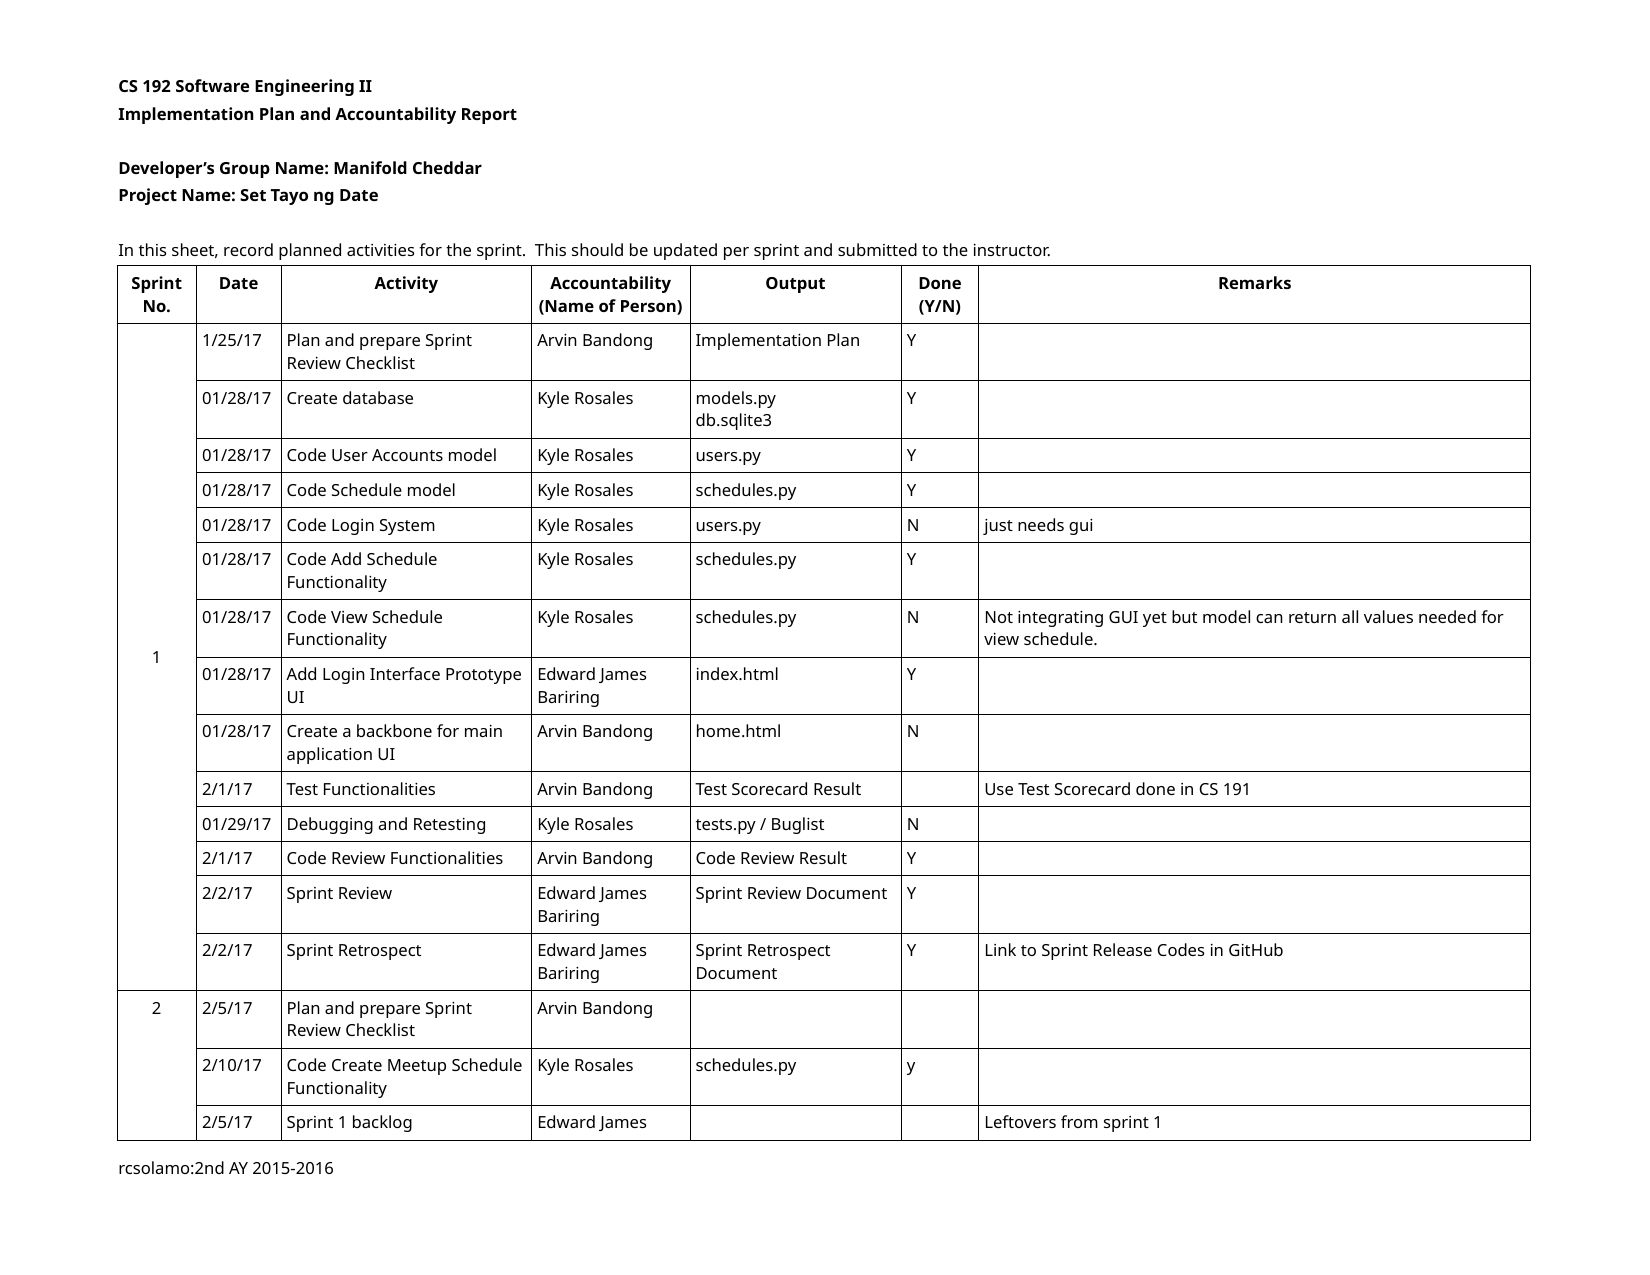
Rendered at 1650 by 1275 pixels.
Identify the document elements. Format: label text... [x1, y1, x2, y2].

table_cell tests.py / Buglist [691, 807, 901, 841]
table_cell N [902, 508, 978, 542]
table_cell [902, 1106, 978, 1139]
table_header Activity [282, 266, 531, 323]
table_header Date [197, 266, 281, 323]
table_cell Leftovers from sprint 1 [979, 1106, 1530, 1139]
table_cell Kyle Rosales [532, 508, 690, 542]
table_cell 01/28/17 [197, 600, 281, 656]
table_cell [979, 807, 1530, 841]
table_cell Sprint Review Document [691, 876, 901, 933]
table_cell 01/28/17 [197, 543, 281, 599]
table_header Remarks [979, 266, 1530, 323]
text In this sheet, record planned activities for the sprint. This should be updated per sprint and submitted to the instructor. [118, 238, 1532, 261]
text Implementation Plan and Accountability Report [118, 102, 1532, 125]
table_cell Link to Sprint Release Codes in GitHub [979, 934, 1530, 990]
table_cell index.html [691, 658, 901, 714]
table_cell Plan and prepare Sprint Review Checklist [282, 324, 531, 380]
table_cell Not integrating GUI yet but model can return all values needed for view schedule. [979, 600, 1530, 656]
table_cell Arvin Bandong [532, 842, 690, 875]
table_cell Sprint 1 backlog [282, 1106, 531, 1139]
table_cell Test Scorecard Result [691, 772, 901, 806]
table_cell Create a backbone for main application UI [282, 715, 531, 771]
table_cell 01/28/17 [197, 473, 281, 507]
table_cell [979, 658, 1530, 714]
table_cell Y [902, 876, 978, 933]
table_cell Y [902, 324, 978, 380]
table_cell 2/10/17 [197, 1049, 281, 1105]
table_header Sprint No. [118, 266, 196, 323]
table_cell Y [902, 473, 978, 507]
table_cell schedules.py [691, 543, 901, 599]
table_cell Test Functionalities [282, 772, 531, 806]
text Developer’s Group Name: Manifold Cheddar [118, 157, 1532, 179]
table_cell Kyle Rosales [532, 600, 690, 656]
table_cell 1 [118, 324, 196, 990]
table_cell N [902, 715, 978, 771]
table_cell 2 [118, 991, 196, 1139]
table_cell Kyle Rosales [532, 543, 690, 599]
table_cell Arvin Bandong [532, 772, 690, 806]
table_cell N [902, 600, 978, 656]
table_cell Y [902, 439, 978, 472]
table_cell 1/25/17 [197, 324, 281, 380]
table_cell Sprint Retrospect [282, 934, 531, 990]
table_cell Kyle Rosales [532, 381, 690, 437]
table_cell [979, 543, 1530, 599]
table_cell [691, 1106, 901, 1139]
table_cell Use Test Scorecard done in CS 191 [979, 772, 1530, 806]
table_cell N [902, 807, 978, 841]
table_cell schedules.py [691, 600, 901, 656]
table_cell 2/2/17 [197, 876, 281, 933]
text Project Name: Set Tayo ng Date [118, 184, 1532, 206]
table_cell [902, 991, 978, 1047]
table_cell Code Login System [282, 508, 531, 542]
table_cell 2/1/17 [197, 772, 281, 806]
table_cell Edward James [532, 1106, 690, 1139]
table_cell Y [902, 934, 978, 990]
table_cell [979, 324, 1530, 380]
table_cell [691, 991, 901, 1047]
table_cell Code Schedule model [282, 473, 531, 507]
table_cell Y [902, 658, 978, 714]
table_cell 01/28/17 [197, 381, 281, 437]
table_cell schedules.py [691, 1049, 901, 1105]
table_cell Kyle Rosales [532, 807, 690, 841]
table_cell Y [902, 381, 978, 437]
table_cell Code User Accounts model [282, 439, 531, 472]
table_cell Create database [282, 381, 531, 437]
table_cell [979, 991, 1530, 1047]
table_cell Code Create Meetup Schedule Functionality [282, 1049, 531, 1105]
table_cell Y [902, 842, 978, 875]
table_cell [902, 772, 978, 806]
table_cell [979, 715, 1530, 771]
table_cell 2/2/17 [197, 934, 281, 990]
table_cell 01/28/17 [197, 658, 281, 714]
table_header Accountability (Name of Person) [532, 266, 690, 323]
table_cell home.html [691, 715, 901, 771]
table_cell 2/1/17 [197, 842, 281, 875]
table_cell Kyle Rosales [532, 473, 690, 507]
table_cell 01/28/17 [197, 439, 281, 472]
table_cell [979, 473, 1530, 507]
table_cell 2/5/17 [197, 991, 281, 1047]
table_cell Edward James Bariring [532, 876, 690, 933]
table_cell [979, 381, 1530, 437]
table_cell Plan and prepare Sprint Review Checklist [282, 991, 531, 1047]
table_cell Edward James Bariring [532, 658, 690, 714]
table_cell Code Review Result [691, 842, 901, 875]
table_cell Code View Schedule Functionality [282, 600, 531, 656]
table_header Done (Y/N) [902, 266, 978, 323]
table_cell Arvin Bandong [532, 991, 690, 1047]
table_cell Arvin Bandong [532, 324, 690, 380]
table_cell Arvin Bandong [532, 715, 690, 771]
table_cell users.py [691, 439, 901, 472]
table_cell Y [902, 543, 978, 599]
table_cell 2/5/17 [197, 1106, 281, 1139]
table_cell y [902, 1049, 978, 1105]
table_cell Edward James Bariring [532, 934, 690, 990]
table_cell Kyle Rosales [532, 1049, 690, 1105]
table_cell 01/29/17 [197, 807, 281, 841]
table_cell Implementation Plan [691, 324, 901, 380]
table_cell 01/28/17 [197, 508, 281, 542]
table_cell Code Review Functionalities [282, 842, 531, 875]
table_cell Add Login Interface Prototype UI [282, 658, 531, 714]
table_cell Code Add Schedule Functionality [282, 543, 531, 599]
table_cell Kyle Rosales [532, 439, 690, 472]
table_cell [979, 876, 1530, 933]
table_cell users.py [691, 508, 901, 542]
table_header Output [691, 266, 901, 323]
table_cell Sprint Review [282, 876, 531, 933]
table_cell [979, 439, 1530, 472]
text CS 192 Software Engineering II [118, 75, 1532, 98]
table_cell models.py db.sqlite3 [691, 381, 901, 437]
table_cell [979, 842, 1530, 875]
table_cell Sprint Retrospect Document [691, 934, 901, 990]
table_cell [979, 1049, 1530, 1105]
table_cell schedules.py [691, 473, 901, 507]
table_cell Debugging and Retesting [282, 807, 531, 841]
table_cell 01/28/17 [197, 715, 281, 771]
table_cell just needs gui [979, 508, 1530, 542]
